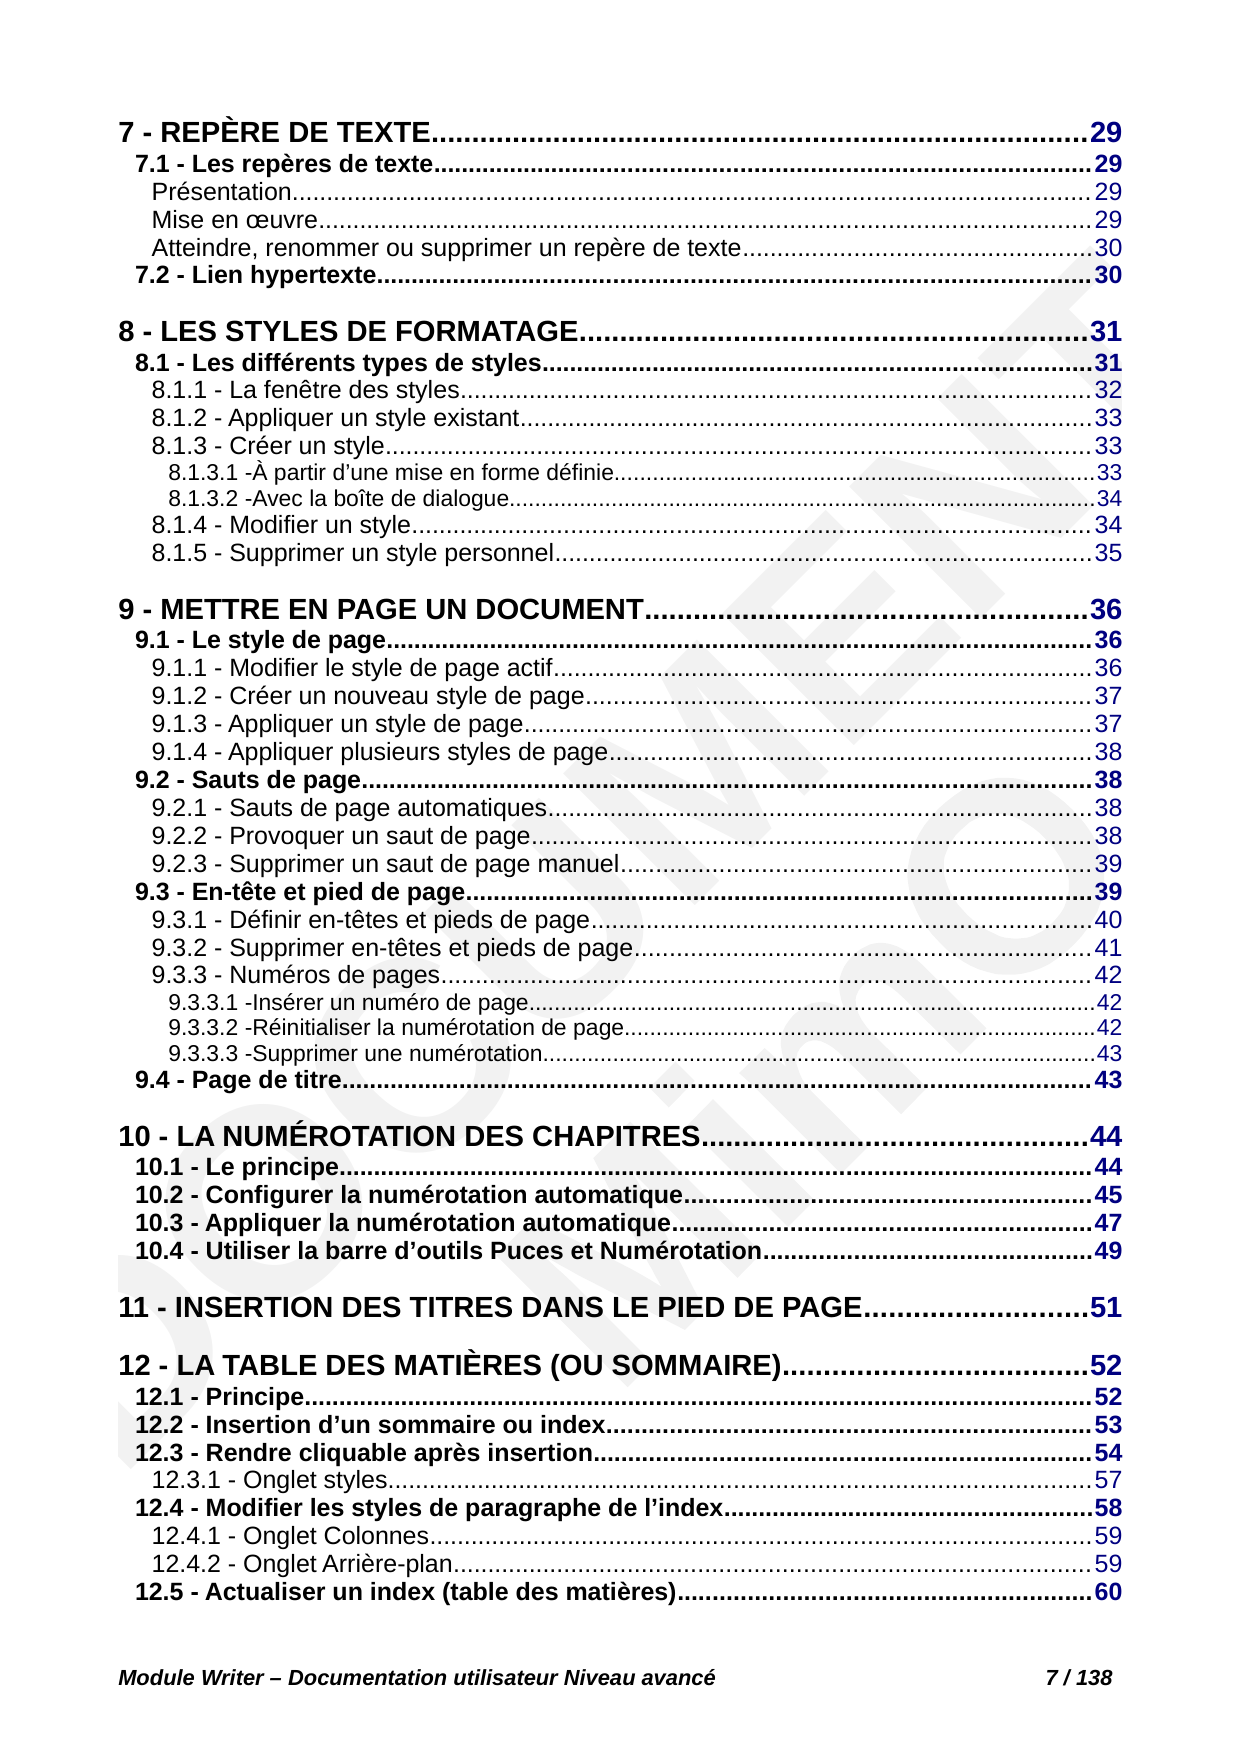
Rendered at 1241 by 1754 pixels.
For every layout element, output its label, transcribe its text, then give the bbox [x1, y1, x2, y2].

text 9.3 - En-tête et pied de page 39 [135, 878, 1122, 906]
text 10.4 - Utiliser la barre d’outils Puces et Numérotation 49 [135, 1237, 1122, 1265]
text 9.1.1 - Modifier le style de page actif 36 [151, 654, 1122, 682]
text 12.5 - Actualiser un index (table des matières) 60 [135, 1578, 1122, 1606]
text 9.2.1 - Sauts de page automatiques 38 [151, 794, 1122, 822]
text Mise en œuvre 29 [151, 206, 1122, 233]
text 9.1.2 - Créer un nouveau style de page 37 [151, 682, 1122, 710]
text 9.2 - Sauts de page 38 [135, 766, 1122, 794]
text 9.1.3 - Appliquer un style de page 37 [151, 710, 1122, 738]
text 10.2 - Configurer la numérotation automatique 45 [135, 1181, 1122, 1209]
text Atteindre, renommer ou supprimer un repère de texte 30 [151, 233, 1122, 261]
text 10 - La numérotation des chapitres 44 [118, 1120, 1122, 1153]
text 12.4.2 - Onglet Arrière-plan 59 [151, 1550, 1122, 1578]
text 7.2 - Lien hypertexte 30 [135, 261, 1122, 289]
text 12.4 - Modifier les styles de paragraphe de l’index 58 [135, 1494, 1122, 1522]
text 10.1 - Le principe 44 [135, 1153, 1122, 1181]
text 9.3.3.3 -Supprimer une numérotation 43 [168, 1041, 1122, 1066]
text 10.3 - Appliquer la numérotation automatique 47 [135, 1209, 1122, 1237]
text 8.1.2 - Appliquer un style existant 33 [151, 404, 1122, 432]
text 8.1.1 - La fenêtre des styles 32 [151, 376, 1122, 404]
text 9.1 - Le style de page 36 [135, 626, 1122, 654]
text 7 - Repère de texte 29 [118, 116, 1122, 149]
text 7.1 - Les repères de texte 29 [135, 150, 1122, 178]
text 8.1.3.1 -À partir d’une mise en forme définie 33 [168, 460, 1122, 486]
text 12.3 - Rendre cliquable après insertion 54 [135, 1438, 1122, 1466]
text 8.1.3 - Créer un style 33 [151, 432, 1122, 460]
text Présentation 29 [151, 178, 1122, 206]
text 8.1.3.2 -Avec la boîte de dialogue 34 [168, 486, 1122, 511]
text 9.2.2 - Provoquer un saut de page 38 [151, 822, 1122, 850]
text 9.3.1 - Définir en-têtes et pieds de page 40 [151, 906, 1122, 933]
text 12.4.1 - Onglet Colonnes 59 [151, 1522, 1122, 1550]
text 12.3.1 - Onglet styles 57 [151, 1466, 1122, 1494]
text 9.4 - Page de titre 43 [135, 1066, 1122, 1094]
text 9.3.3.2 -Réinitialiser la numérotation de page 42 [168, 1015, 1122, 1041]
text 9 - Mettre en page un document 36 [118, 593, 1122, 626]
text 9.2.3 - Supprimer un saut de page manuel 39 [151, 850, 1122, 878]
text 8.1.4 - Modifier un style 34 [151, 511, 1122, 539]
text 12 - la table des matières (ou sommaire) 52 [118, 1349, 1122, 1382]
text 9.3.2 - Supprimer en-têtes et pieds de page 41 [151, 933, 1122, 961]
text 12.2 - Insertion d’un sommaire ou index 53 [135, 1411, 1122, 1438]
text 9.3.3 - Numéros de pages 42 [151, 961, 1122, 989]
text 9.3.3.1 -Insérer un numéro de page 42 [168, 989, 1122, 1015]
text 9.1.4 - Appliquer plusieurs styles de page 38 [151, 738, 1122, 766]
text 8.1.5 - Supprimer un style personnel 35 [151, 539, 1122, 567]
text 8.1 - Les différents types de styles 31 [135, 348, 1122, 376]
text 11 - Insertion des titres dans le pied de page 51 [118, 1291, 1122, 1323]
text 8 - Les Styles de formatage 31 [118, 315, 1122, 348]
text 12.1 - Principe 52 [135, 1383, 1122, 1411]
